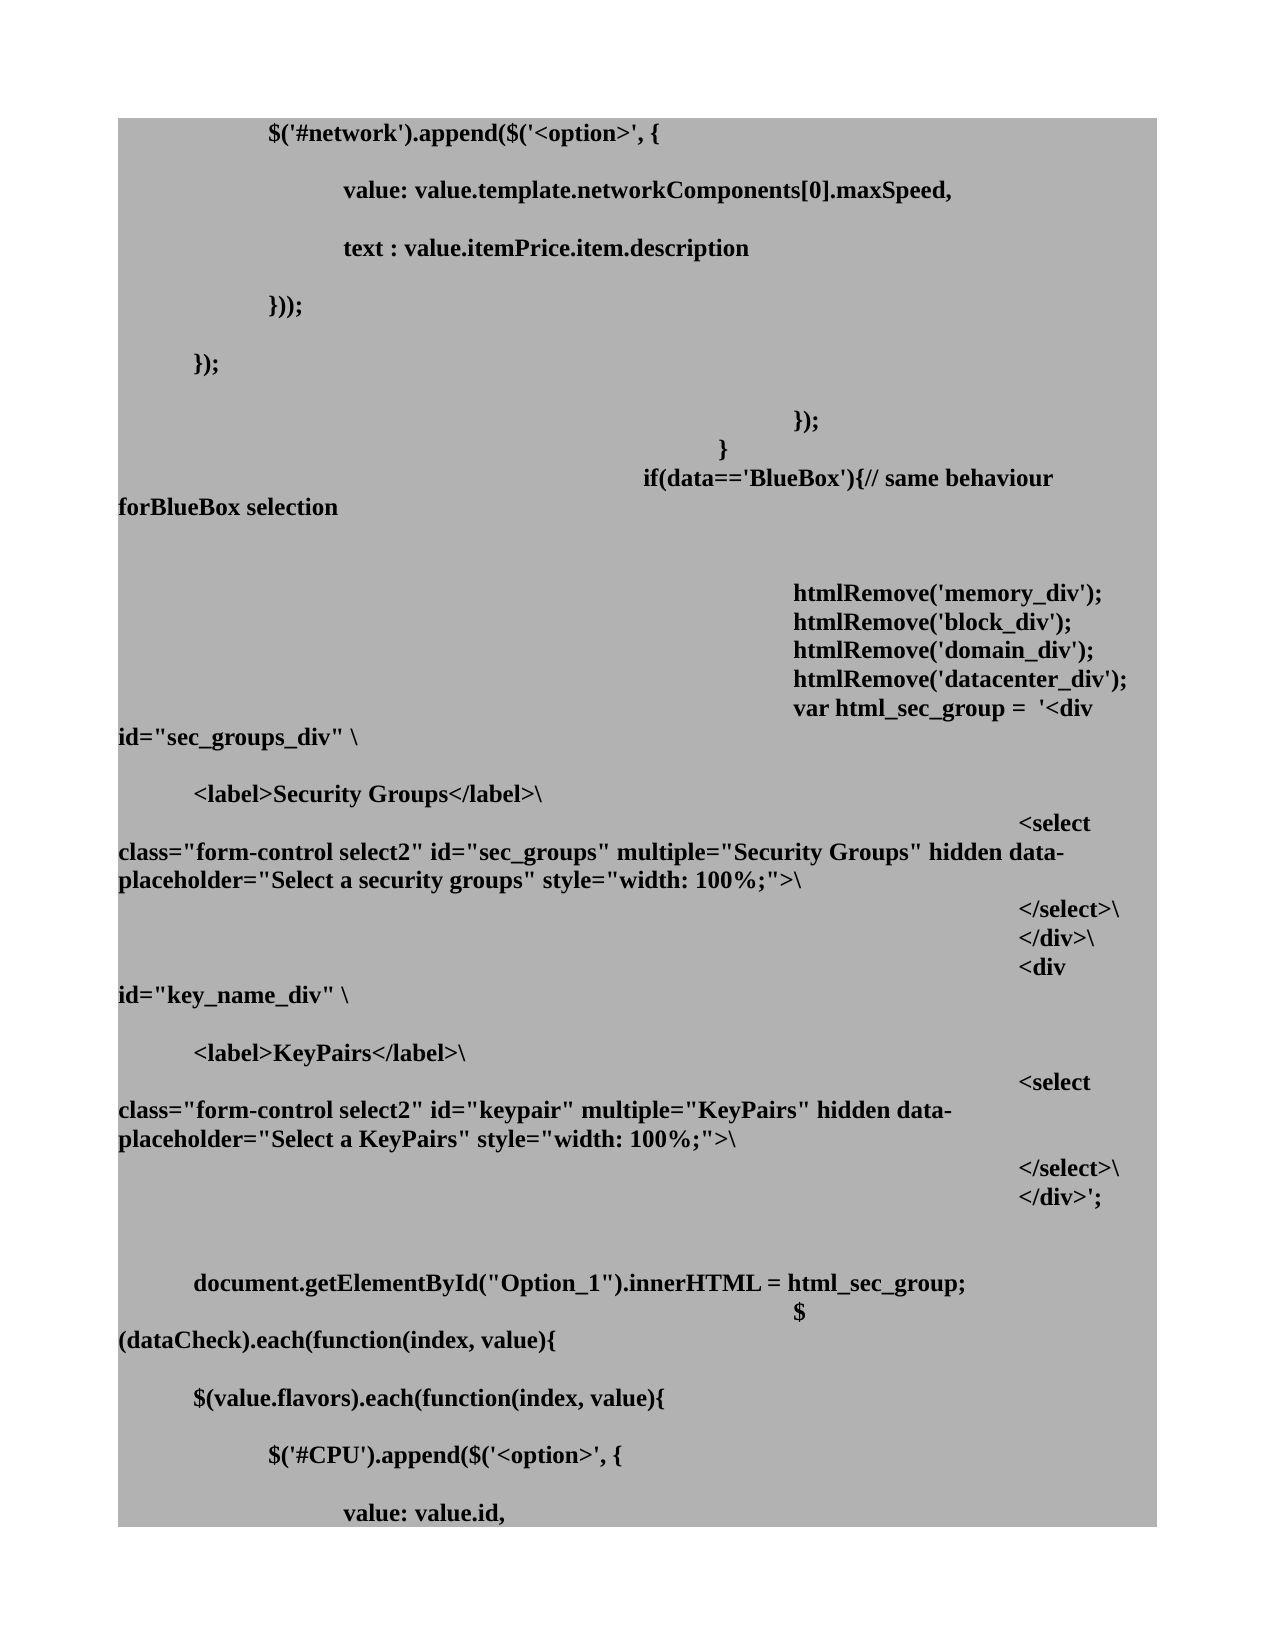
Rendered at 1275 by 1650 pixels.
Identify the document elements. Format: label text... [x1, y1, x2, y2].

text <label>KeyPairs</label>\ [118, 1009, 1157, 1067]
text }); [118, 406, 1157, 434]
text var html_sec_group = '<div id="sec_groups_div" \ [118, 693, 1157, 751]
text value: value.id, [118, 1469, 1157, 1527]
text htmlRemove('datacenter_div'); [118, 664, 1157, 693]
text $(value.flavors).each(function(index, value){ [118, 1354, 1157, 1412]
text <label>Security Groups</label>\ [118, 751, 1157, 808]
text <select class="form-control select2" id="sec_groups" multiple="Security Groups" hidden data-placeholder="Select a security groups" style="width: 100%;">\ [118, 808, 1157, 894]
text </select>\ [118, 1153, 1157, 1182]
text value: value.template.networkComponents[0].maxSpeed, [118, 147, 1157, 204]
text document.getElementById("Option_1").innerHTML = html_sec_group; [118, 1239, 1157, 1297]
text </div>'; [118, 1182, 1157, 1239]
text </select>\ [118, 894, 1157, 923]
text $('#network').append($('<option>', { [118, 118, 1157, 147]
text text : value.itemPrice.item.description [118, 204, 1157, 262]
text $('#CPU').append($('<option>', { [118, 1412, 1157, 1469]
text htmlRemove('block_div'); [118, 607, 1157, 636]
text <div id="key_name_div" \ [118, 952, 1157, 1009]
text htmlRemove('domain_div'); [118, 636, 1157, 664]
text htmlRemove('memory_div'); [118, 578, 1157, 607]
text $(dataCheck).each(function(index, value){ [118, 1297, 1157, 1354]
text } [118, 434, 1157, 463]
text if(data=='BlueBox'){// same behaviour forBlueBox selection [118, 463, 1157, 521]
text }); [118, 319, 1157, 377]
text </div>\ [118, 923, 1157, 952]
text })); [118, 262, 1157, 319]
text <select class="form-control select2" id="keypair" multiple="KeyPairs" hidden data-placeholder="Select a KeyPairs" style="width: 100%;">\ [118, 1067, 1157, 1153]
